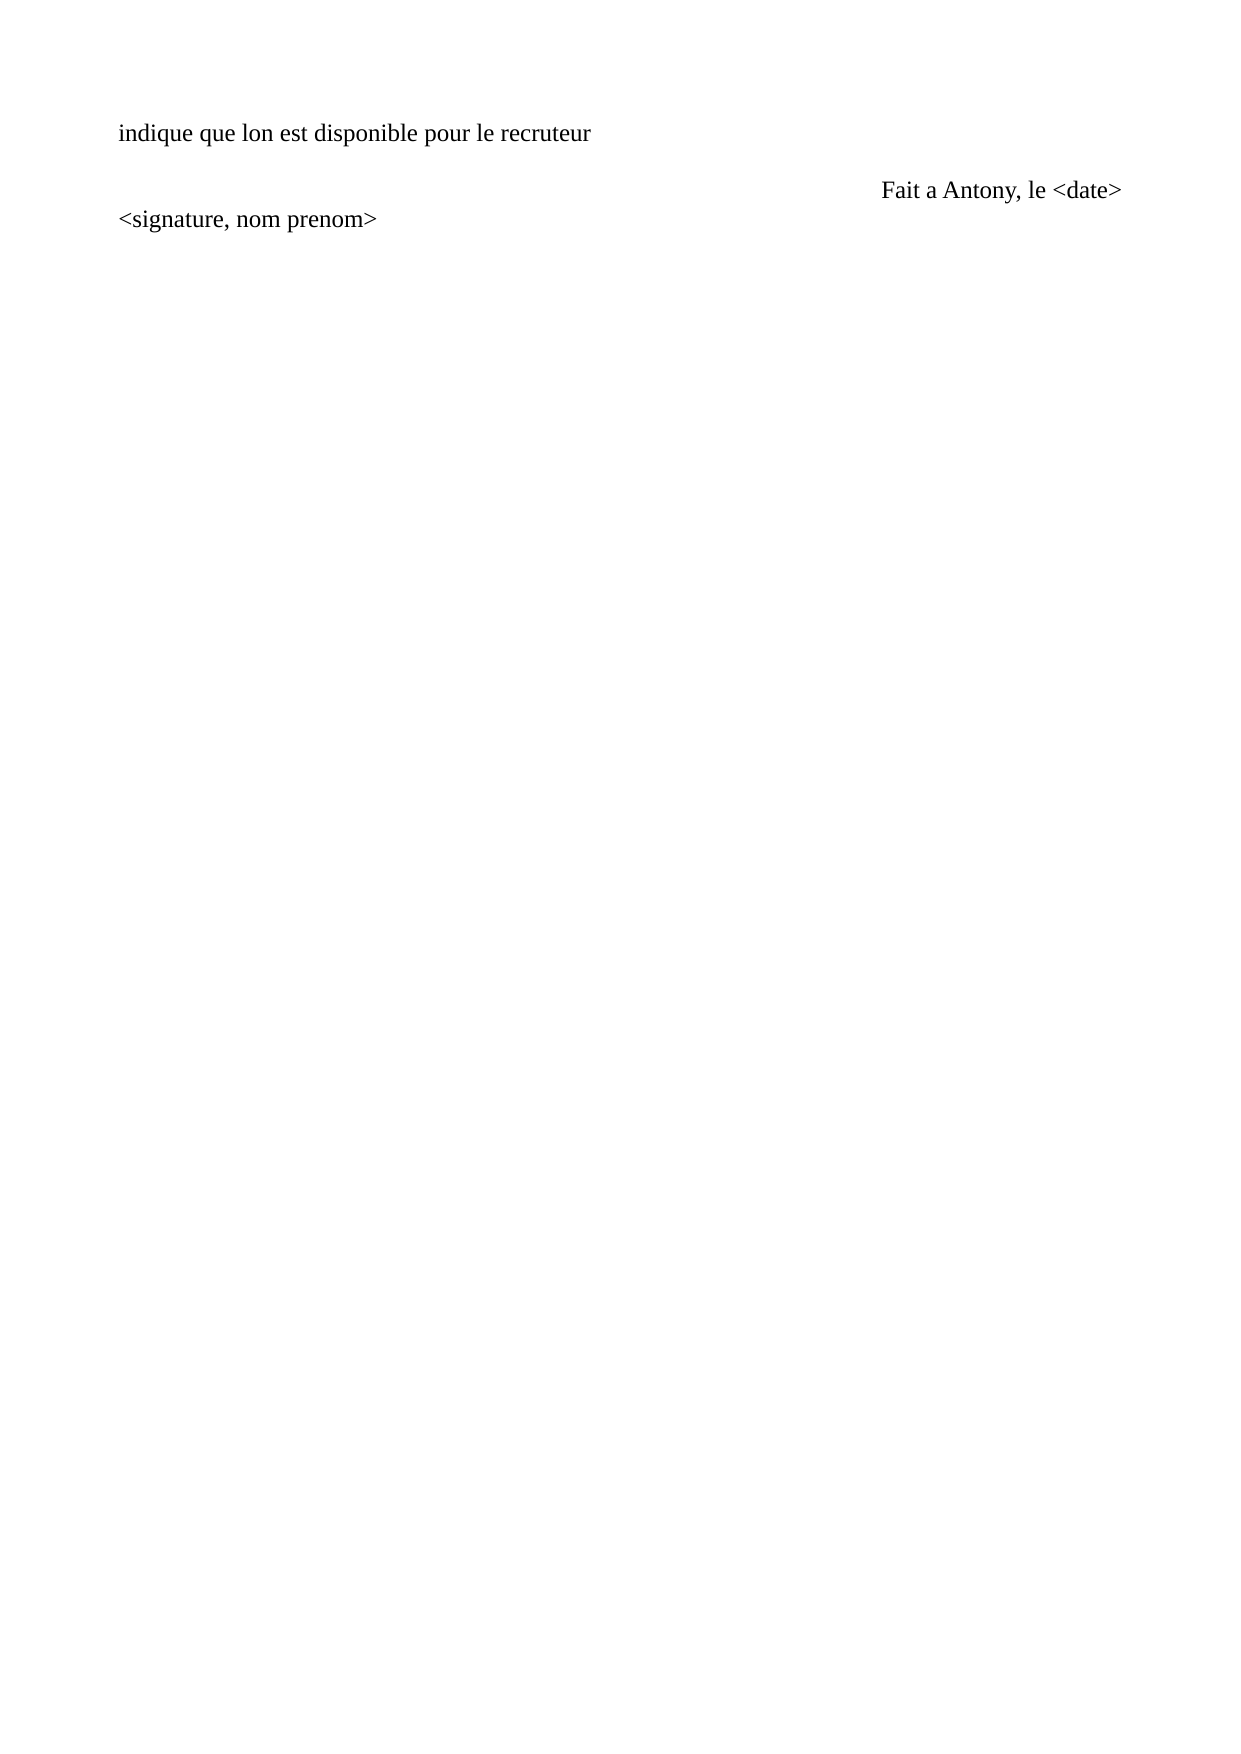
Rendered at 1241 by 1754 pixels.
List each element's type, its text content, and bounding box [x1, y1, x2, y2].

text indique que lon est disponible pour le recruteur [118, 118, 1122, 147]
text Fait a Antony, le <date> [118, 176, 1122, 204]
text <signature, nom prenom> [118, 204, 1122, 233]
